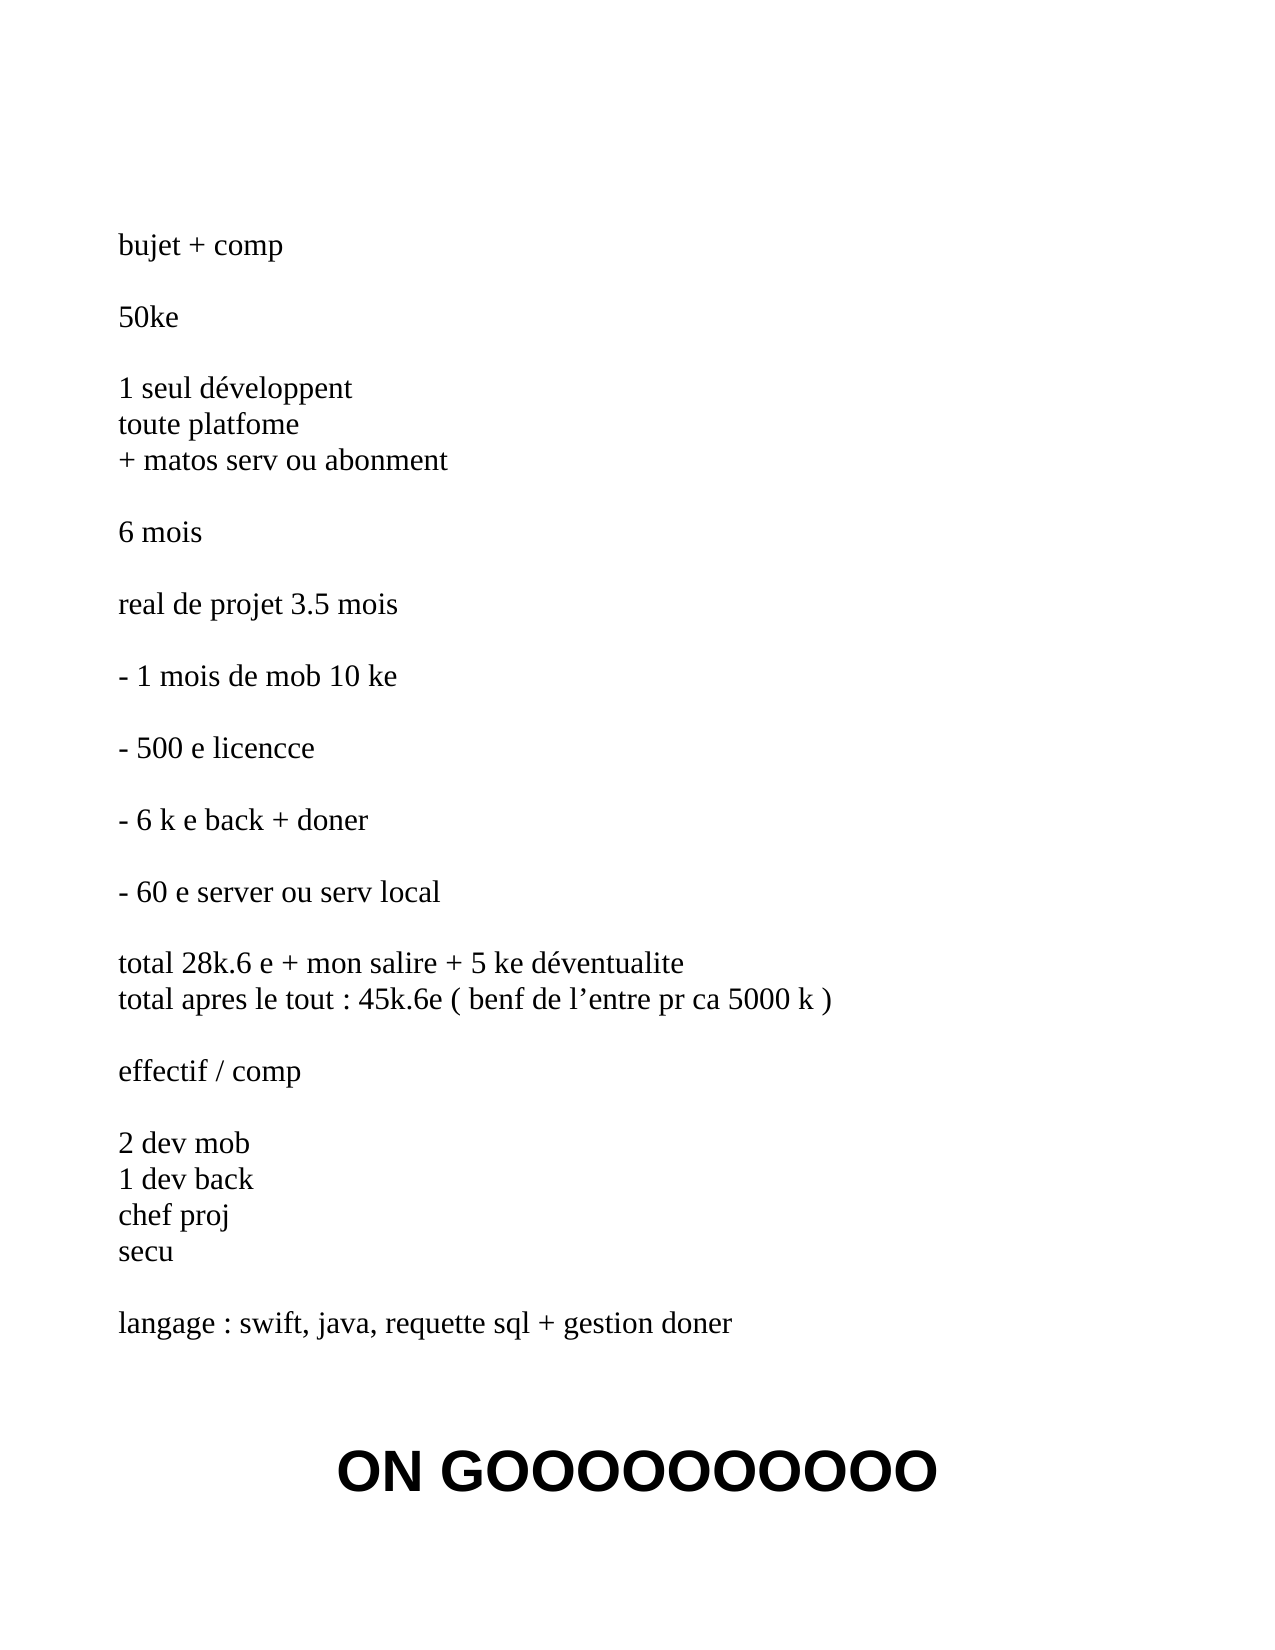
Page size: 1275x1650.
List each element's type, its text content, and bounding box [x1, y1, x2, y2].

text real de projet 3.5 mois [118, 585, 1157, 621]
text 2 dev mob [118, 1124, 1157, 1160]
text - 1 mois de mob 10 ke [118, 657, 1157, 693]
text 1 dev back [118, 1160, 1157, 1196]
text + matos serv ou abonment [118, 442, 1157, 477]
text - 6 k e back + doner [118, 801, 1157, 837]
text total 28k.6 e + mon salire + 5 ke déventualite [118, 945, 1157, 981]
text bujet + comp [118, 226, 1157, 262]
text secu [118, 1232, 1157, 1268]
text effectif / comp [118, 1052, 1157, 1088]
text 6 mois [118, 513, 1157, 549]
text - 500 e licencce [118, 729, 1157, 765]
text chef proj [118, 1196, 1157, 1232]
text langage : swift, java, requette sql + gestion doner [118, 1304, 1157, 1340]
text total apres le tout : 45k.6e ( benf de l’entre pr ca 5000 k ) [118, 981, 1157, 1017]
title ON GOOOOOOOOOO [118, 1437, 1157, 1504]
text - 60 e server ou serv local [118, 873, 1157, 909]
text 50ke [118, 298, 1157, 334]
text 1 seul développent [118, 370, 1157, 406]
text toute platfome [118, 406, 1157, 442]
